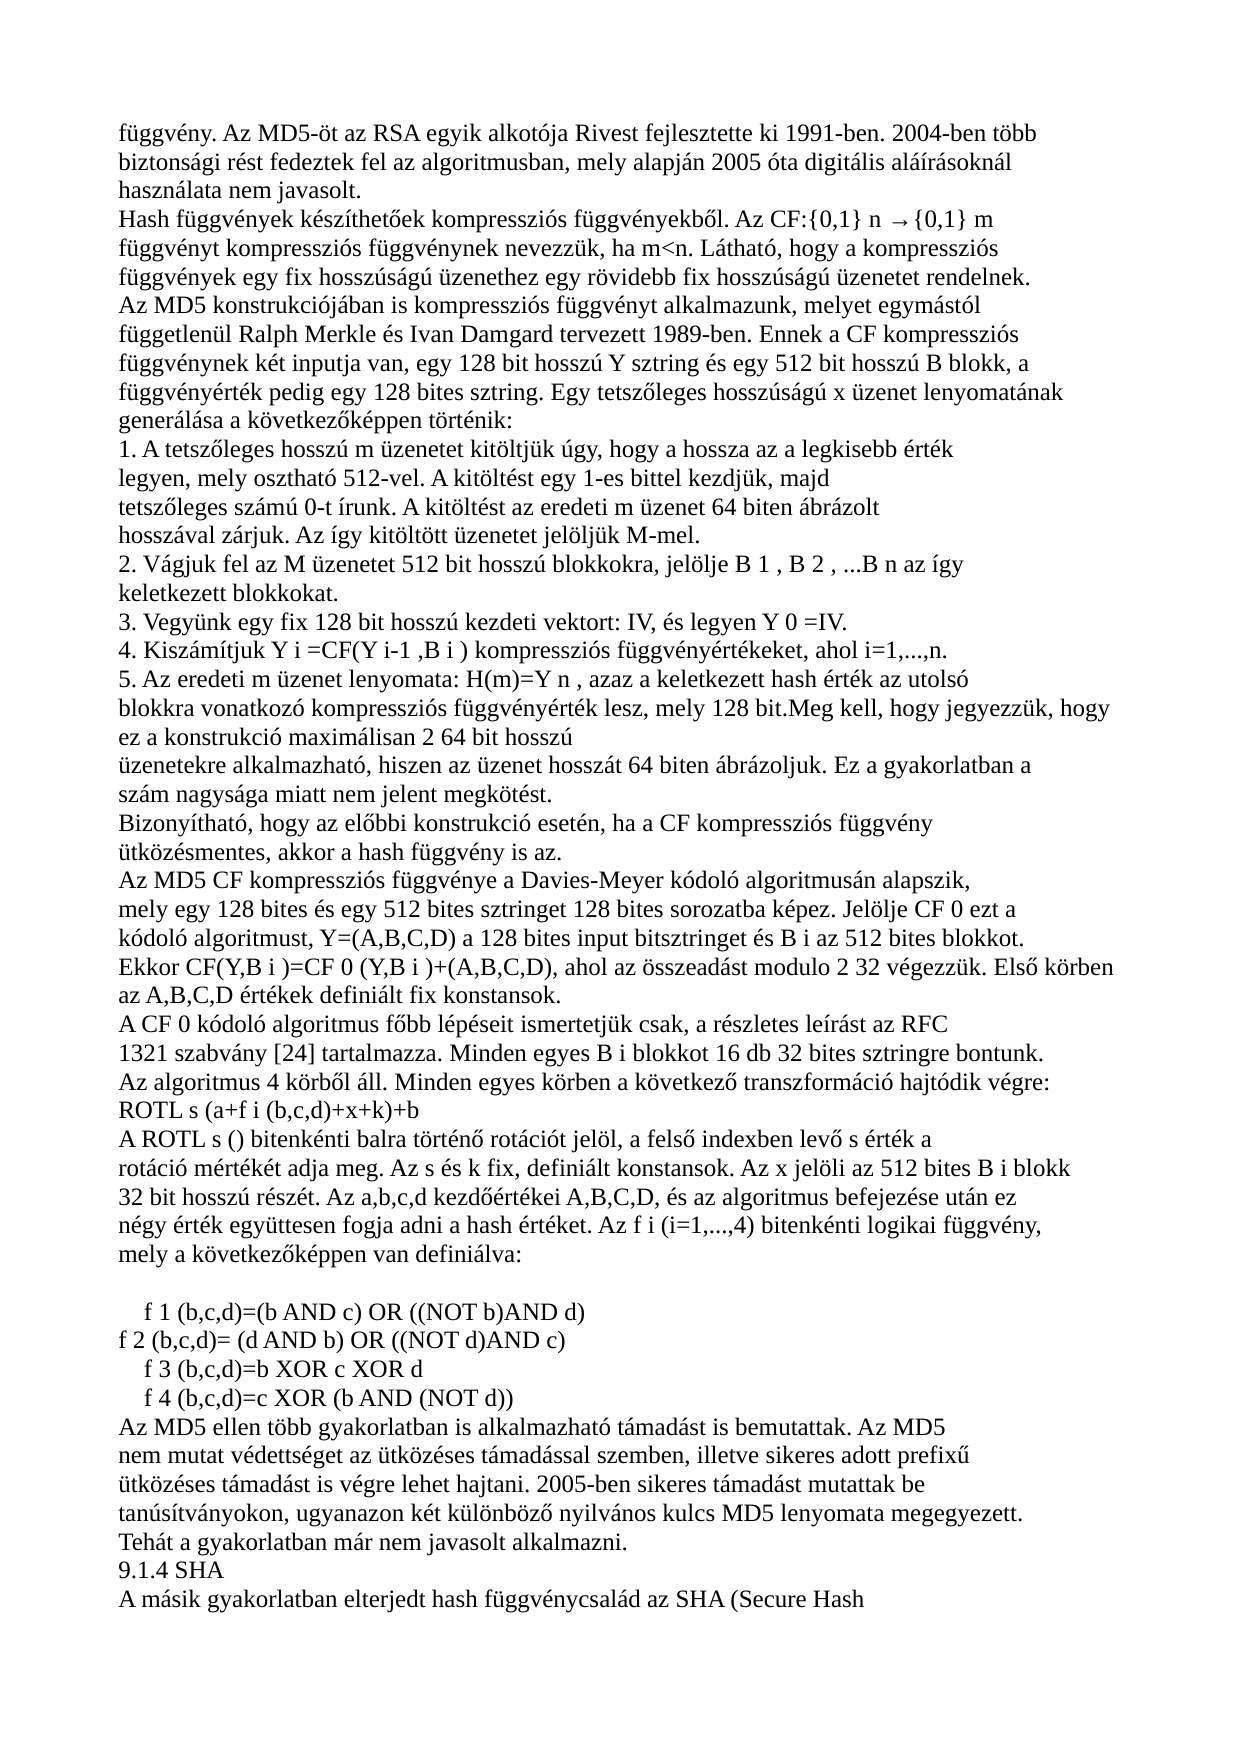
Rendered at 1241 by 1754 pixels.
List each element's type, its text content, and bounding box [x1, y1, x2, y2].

text függvényt kompressziós függvénynek nevezzük, ha m<n. Látható, hogy a kompressziós [118, 233, 1122, 262]
text blokkra vonatkozó kompressziós függvényérték lesz, mely 128 bit.Meg kell, hogy jegyezzük, hogy ez a konstrukció maximálisan 2 64 bit hosszú [118, 693, 1122, 751]
text függvény. Az MD5-öt az RSA egyik alkotója Rivest fejlesztette ki 1991-ben. 2004-ben több [118, 118, 1122, 147]
text  [118, 1268, 1122, 1297]
text négy érték együttesen fogja adni a hash értéket. Az f i (i=1,...,4) bitenkénti logikai függvény, [118, 1211, 1122, 1239]
text tetszőleges számú 0-t írunk. A kitöltést az eredeti m üzenet 64 biten ábrázolt [118, 492, 1122, 521]
text az A,B,C,D értékek definiált fix konstansok. [118, 981, 1122, 1009]
text rotáció mértékét adja meg. Az s és k fix, definiált konstansok. Az x jelöli az 512 bites B i blokk [118, 1153, 1122, 1182]
text Az MD5 konstrukciójában is kompressziós függvényt alkalmazunk, melyet egymástól [118, 291, 1122, 319]
text ütközésmentes, akkor a hash függvény is az. [118, 837, 1122, 866]
text hosszával zárjuk. Az így kitöltött üzenetet jelöljük M-mel. [118, 521, 1122, 549]
text 1321 szabvány [24] tartalmazza. Minden egyes B i blokkot 16 db 32 bites sztringre bontunk. [118, 1038, 1122, 1067]
text  f 1 (b,c,d)=(b AND c) OR ((NOT b)AND d) [118, 1297, 1122, 1326]
text mely egy 128 bites és egy 512 bites sztringet 128 bites sorozatba képez. Jelölje CF 0 ezt a [118, 894, 1122, 923]
text 2. Vágjuk fel az M üzenetet 512 bit hosszú blokkokra, jelölje B 1 , B 2 , ...B n az így [118, 549, 1122, 578]
text Az algoritmus 4 körből áll. Minden egyes körben a következő transzformáció hajtódik végre: [118, 1067, 1122, 1096]
text 1. A tetszőleges hosszú m üzenetet kitöltjük úgy, hogy a hossza az a legkisebb érték [118, 434, 1122, 463]
text Hash függvények készíthetőek kompressziós függvényekből. Az CF:{0,1} n →{0,1} m [118, 204, 1122, 233]
text tanúsítványokon, ugyanazon két különböző nyilvános kulcs MD5 lenyomata megegyezett. [118, 1498, 1122, 1527]
text A másik gyakorlatban elterjedt hash függvénycsalád az SHA (Secure Hash [118, 1584, 1122, 1613]
text legyen, mely osztható 512-vel. A kitöltést egy 1-es bittel kezdjük, majd [118, 463, 1122, 492]
text biztonsági rést fedeztek fel az algoritmusban, mely alapján 2005 óta digitális aláírásoknál [118, 147, 1122, 176]
text f 2 (b,c,d)= (d AND b) OR ((NOT d)AND c) [118, 1326, 1122, 1354]
text A ROTL s () bitenkénti balra történő rotációt jelöl, a felső indexben levő s érték a [118, 1124, 1122, 1153]
text 9.1.4 SHA [118, 1556, 1122, 1584]
text függvények egy fix hosszúságú üzenethez egy rövidebb fix hosszúságú üzenetet rendelnek. [118, 262, 1122, 291]
text szám nagysága miatt nem jelent megkötést. [118, 779, 1122, 808]
text 4. Kiszámítjuk Y i =CF(Y i-1 ,B i ) kompressziós függvényértékeket, ahol i=1,...,n. [118, 636, 1122, 664]
text 32 bit hosszú részét. Az a,b,c,d kezdőértékei A,B,C,D, és az algoritmus befejezése után ez [118, 1182, 1122, 1211]
text függvényérték pedig egy 128 bites sztring. Egy tetszőleges hosszúságú x üzenet lenyomatának [118, 377, 1122, 406]
text mely a következőképpen van definiálva: [118, 1239, 1122, 1268]
text Tehát a gyakorlatban már nem javasolt alkalmazni. [118, 1527, 1122, 1556]
text függetlenül Ralph Merkle és Ivan Damgard tervezett 1989-ben. Ennek a CF kompressziós [118, 319, 1122, 348]
text keletkezett blokkokat. [118, 578, 1122, 607]
text  f 3 (b,c,d)=b XOR c XOR d [118, 1354, 1122, 1383]
text kódoló algoritmust, Y=(A,B,C,D) a 128 bites input bitsztringet és B i az 512 bites blokkot. [118, 923, 1122, 952]
text Az MD5 CF kompressziós függvénye a Davies-Meyer kódoló algoritmusán alapszik, [118, 866, 1122, 894]
text Ekkor CF(Y,B i )=CF 0 (Y,B i )+(A,B,C,D), ahol az összeadást modulo 2 32 végezzük. Első körben [118, 952, 1122, 981]
text használata nem javasolt. [118, 176, 1122, 204]
text ROTL s (a+f i (b,c,d)+x+k)+b [118, 1096, 1122, 1124]
text Bizonyítható, hogy az előbbi konstrukció esetén, ha a CF kompressziós függvény [118, 808, 1122, 837]
text 5. Az eredeti m üzenet lenyomata: H(m)=Y n , azaz a keletkezett hash érték az utolsó [118, 664, 1122, 693]
text nem mutat védettséget az ütközéses támadással szemben, illetve sikeres adott prefixű [118, 1441, 1122, 1469]
text ütközéses támadást is végre lehet hajtani. 2005-ben sikeres támadást mutattak be [118, 1469, 1122, 1498]
text 3. Vegyünk egy fix 128 bit hosszú kezdeti vektort: IV, és legyen Y 0 =IV. [118, 607, 1122, 636]
text A CF 0 kódoló algoritmus főbb lépéseit ismertetjük csak, a részletes leírást az RFC [118, 1009, 1122, 1038]
text Az MD5 ellen több gyakorlatban is alkalmazható támadást is bemutattak. Az MD5 [118, 1412, 1122, 1441]
text üzenetekre alkalmazható, hiszen az üzenet hosszát 64 biten ábrázoljuk. Ez a gyakorlatban a [118, 751, 1122, 779]
text generálása a következőképpen történik: [118, 406, 1122, 434]
text függvénynek két inputja van, egy 128 bit hosszú Y sztring és egy 512 bit hosszú B blokk, a [118, 348, 1122, 377]
text  f 4 (b,c,d)=c XOR (b AND (NOT d)) [118, 1383, 1122, 1412]
